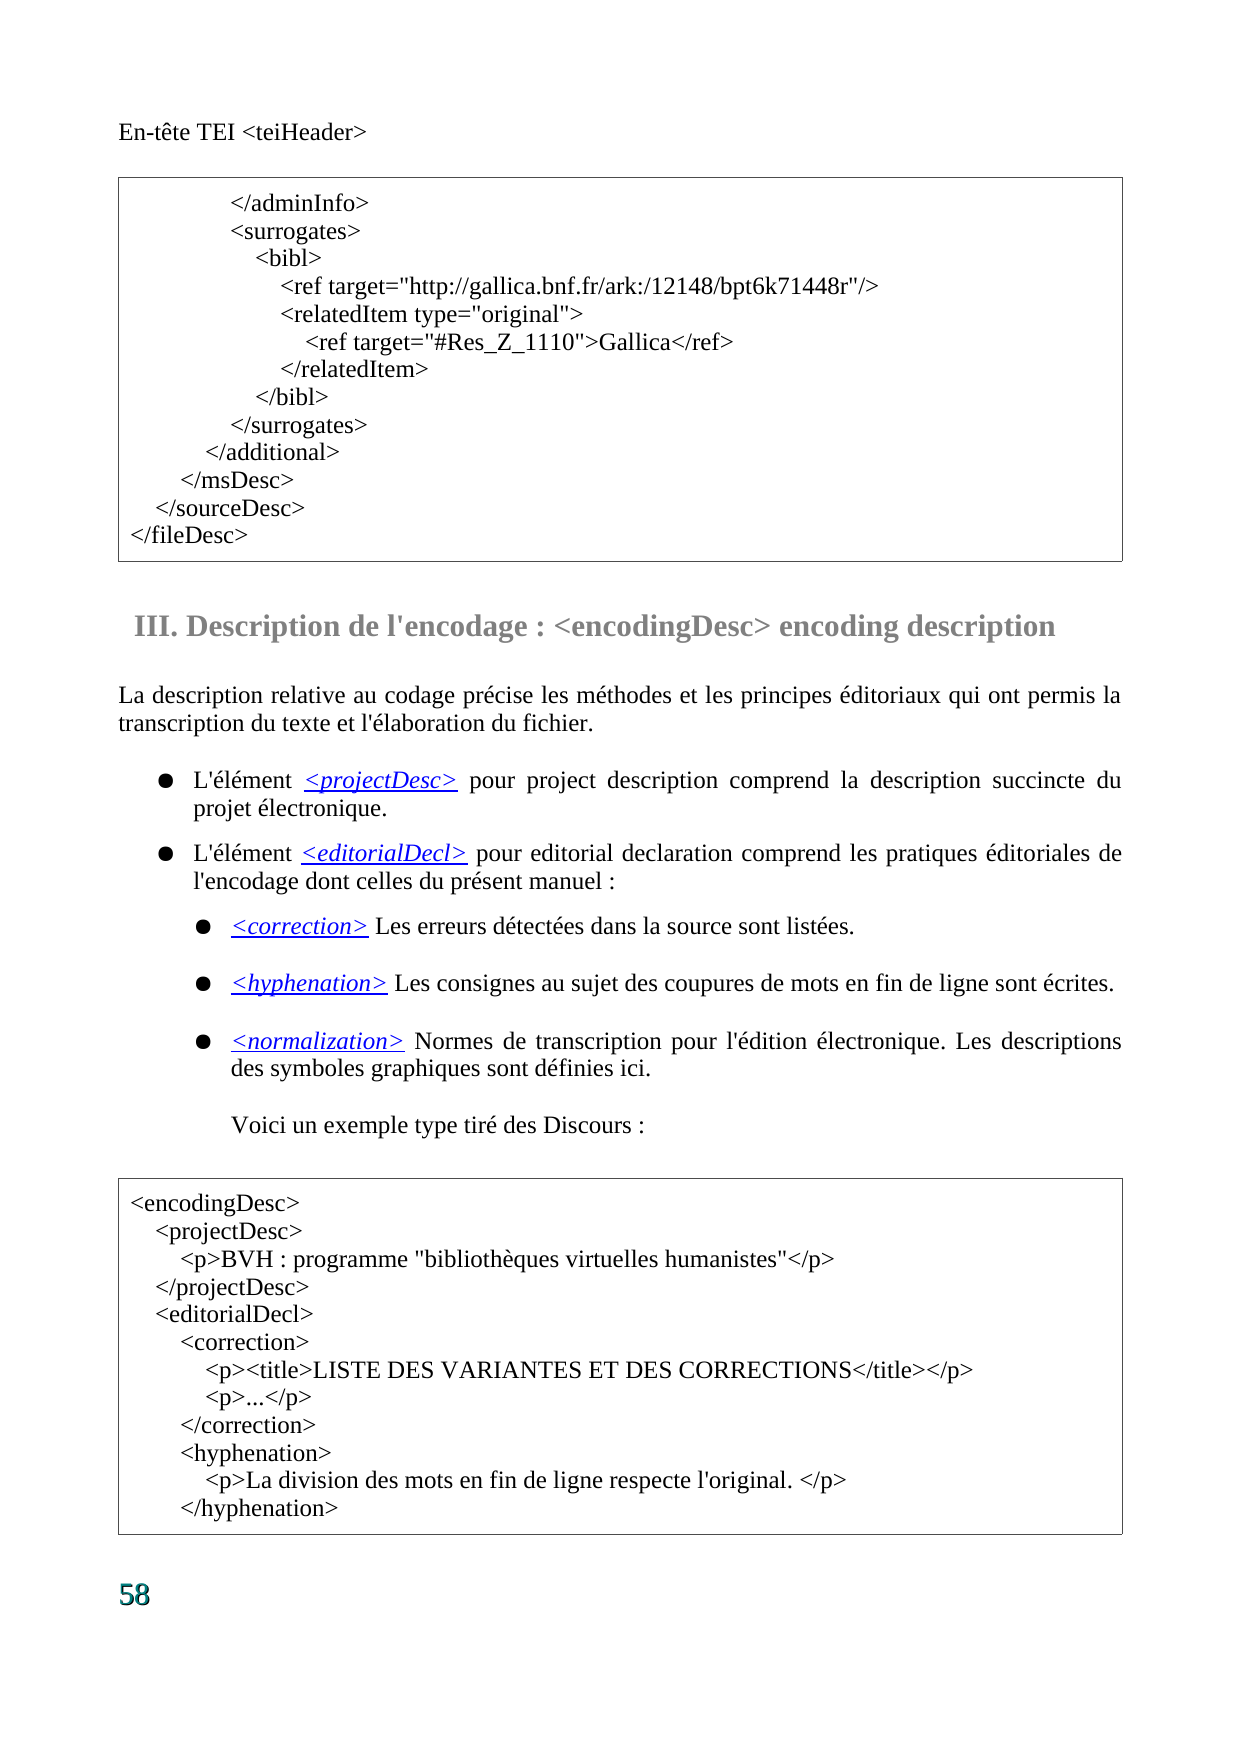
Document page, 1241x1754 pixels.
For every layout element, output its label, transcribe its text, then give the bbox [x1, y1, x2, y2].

title Description de l'encodage : <encodingDesc> encoding description [118, 608, 1122, 643]
list Voici un exemple type tiré des Discours : [193, 1112, 1122, 1139]
list L'élément <editorialDecl> pour editorial declaration comprend les pratiques édito­riales de l'encodage dont celles du présent manuel : [156, 839, 1122, 895]
list <hyphenation> Les consignes au sujet des coupures de mots en fin de ligne sont écrites. [193, 969, 1122, 997]
list <correction> Les erreurs détectées dans la source sont listées. [193, 912, 1122, 940]
list L'élément <projectDesc> pour project description comprend la description succincte du projet électronique. [156, 766, 1122, 822]
text La description relative au codage précise les méthodes et les principes éditoriaux qui ont permis la transcription du texte et l'élaboration du fichier. [118, 681, 1122, 737]
table_header <encodingDescencodingDesc> <projectDescprojectDesc> <pp>BVH : programme "bibliothèques virtuelles humanistes"</p> </projectDesc> <editorialDecleditorialDecl> <correctioncorrection> <p><titletitle>LISTE DES VARIANTES ET DES CORRECTIONS</title></p> <p>...</p> </correction> <hyphenationhyphenation> <p>La division des mots en fin de ligne respecte l'original. </p> </hyphenation> <normalizationnormalization> <p>Cette transcription suit l'édition de 1556.</p> </normalization> </editorialDecl> </encodingDesc> [119, 1179, 1122, 1534]
table_header <fileDescfileDesc> <titleStmttitleStmt> <titletitle>Discours non plus mélancoliques que divers, Poitiers, 1556</title> <respStmtrespStmt> <namename xml:id@xml :id="MLD">Marie-Luce Demonet</name> <respresp> <datedate>2009</date>Responsable BVH CESR, relecture </resp> </respStmt> </titleStmt> <editionStmteditionStmt> <editionedition n@n="1" xml:base@xml:base="http://www.bvh.univ-tours.fr:8080/xtf/view?docId=tei/B861946101_DP1139/B861946101_DP1139_tei.xml;query=;brand=default"> <date type@type="mise_en_ligne" when@when="2010-07-20" n="1">20 juillet 2010</date> </edition> <respStmt> <name xml:id="TU">Toshinori Uetani</name> <resp>Révision</resp> </respStmt> </editionStmt> <extentextent>268 Ko</extent> <publicationStmtpublicationStmt> <authorityauthority xml:base="http://www.cesr.univ-tours.fr">Centre d'Etudes Supérieures de la Renaissance (CESR)</authority> <availabilityavailability> <pp>Utilisation non commerciale libre. Copyright. Université François-Rabelais Creative Commons <date when="2010">2010</date> </p> </availability> </publicationStmt> <sourceDescsourceDesc> <msDescmsDesc> <msIdentifiermsIdentifier xml:id="Res_Z_1110"> <countrycountry>France</country> <settlementsettlement>Paris</settlement> <institutioninstitution>Bibliothèque nationale de France</institution> <repositoryrepository key@key="751131011">Réserve des livres rares</repository> <idnoidno type@type="cote">Res-Z-1110</idno> </msIdentifier> <msContentsmsContents><p><biblStructbiblStruct> <monogrmonogr> <authorauthor><persNamepersName role@role="auteur_présumé"><surnamesurName>Vinet</surname><forenameforeName>Élie</forename></persName></author> <titletitle>Discours non plus melancoliques que divers, de choses mesmement qui appartiennent a notre France: &amp; a la fin La maniere de bien &amp; justement entoucher les Lucs &amp; Guiternes.</title> <imprintimprint> <pubPlacepubPlace>Poitiers</pubPlace> <publisherpublisher><persName role="imprimeur"> <surname>Marnef</surname><forename>Enguilbert de</forename> </persName></publisher> <date when="1557">1557</date> </imprint> </monogr> </biblStruct></p></msContents> <physDescphysDesc> <objectDescobjectDesc> <supportDescsupportDesc> <collationcollation> <p>60 f., [4] f., 112, [1 bl.] p.</p> <dimensionsdimensions> <dimdim type="format">4°</dim> </dimensions> </collation> <conditioncondition> <damagedamage>La page 9 (feuille dépliante paginée 9 entre les pages 8 et 10) manque à l'exemplaire de Poitiers, cote DP1139.</damage> </condition> </supportDesc> </objectDesc> </physDesc> <additionaladditional> <adminInfoadminInfo> <recordHistrecordHist><sourcesource><listBibllistBibl> <biblbibl xml:id@xml :id="DP1139"> <authorauthor>Vinet (E.)</author>, <titletitle rend="it">Discours non plus melancoliques que divers</title>, <pubPlacepubPlace>Poitiers</pubPlace>, <date>1557</date>, <orgNameorgName key@key="B861946101">Médiathèque François Mitterrand</orgName>, <idnoidno type="cote">DP1139</idno>. </bibl> ... </listBibl></source></recordHist> </adminInfo> <surrogatessurrogates> <bibl> <refref target@target="http://gallica.bnf.fr/ark:/12148/bpt6k71448r"/> <relatedItemrelatedItem type="original"> <ref target="#Res_Z_1110">Gallica</ref> </relatedItem> </bibl> </surrogates> </additional> </msDesc> </sourceDesc> </fileDesc> [119, 178, 1122, 561]
list <normalization> Normes de transcription pour l'édition électronique. Les descriptions des symboles graphiques sont définies ici. [193, 1027, 1122, 1082]
